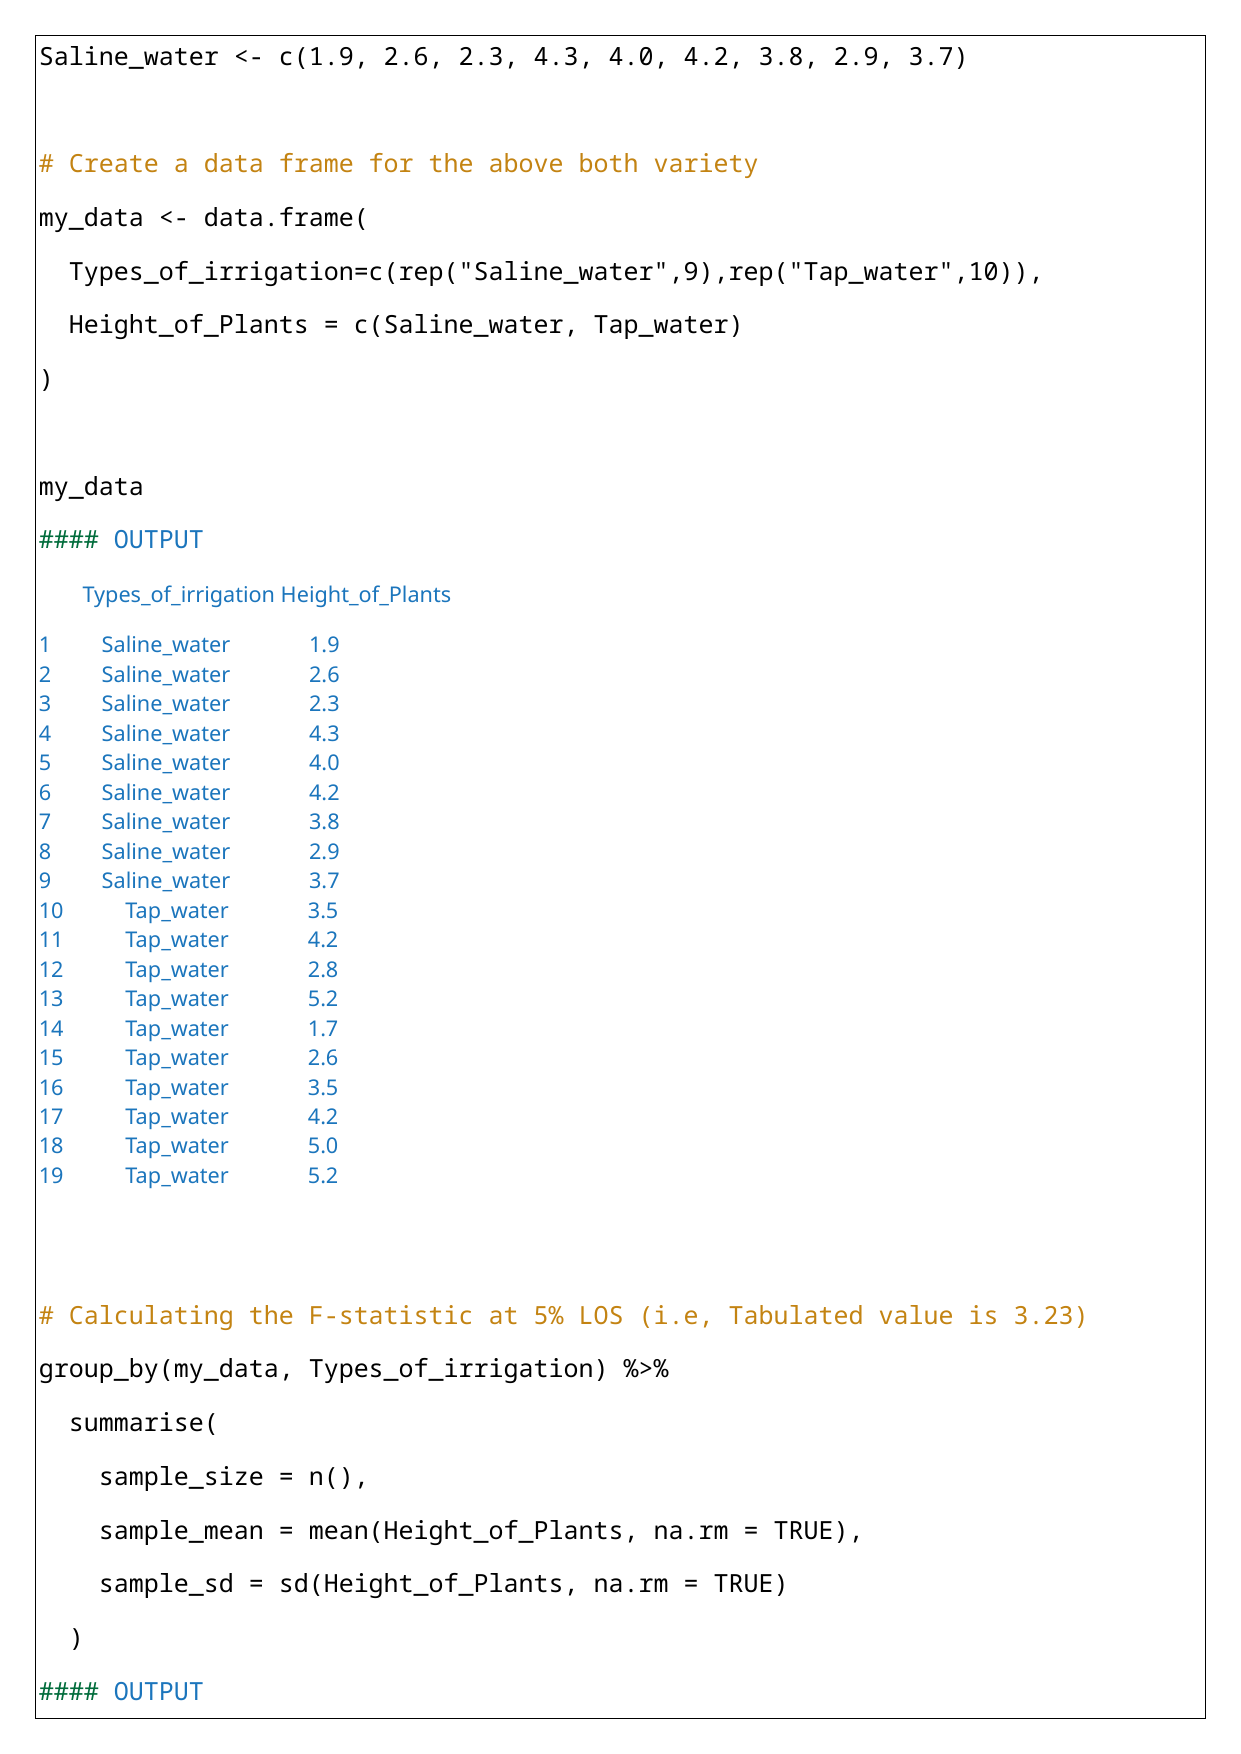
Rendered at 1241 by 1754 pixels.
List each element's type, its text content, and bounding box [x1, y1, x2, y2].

text 12 Tap_water 2.8 [38, 954, 1202, 983]
text #### OUTPUT [38, 522, 1202, 556]
text my_data [38, 468, 1202, 502]
text 4 Saline_water 4.3 [38, 718, 1202, 748]
text # Create a data frame for the above both variety [38, 146, 1202, 180]
text 2 Saline_water 2.6 [38, 659, 1202, 689]
text 3 Saline_water 2.3 [38, 689, 1202, 718]
text 18 Tap_water 5.0 [38, 1131, 1202, 1160]
text 17 Tap_water 4.2 [38, 1101, 1202, 1131]
text # Calculating the F-statistic at 5% LOS (i.e, Tabulated value is 3.23) [38, 1297, 1202, 1331]
text 1 Saline_water 1.9 [38, 630, 1202, 659]
text 11 Tap_water 4.2 [38, 924, 1202, 954]
text 15 Tap_water 2.6 [38, 1042, 1202, 1072]
text summarise( [38, 1405, 1202, 1439]
text 16 Tap_water 3.5 [38, 1072, 1202, 1101]
text Types_of_irrigation Height_of_Plants [38, 576, 1202, 610]
text sample_size = n(), [38, 1458, 1202, 1493]
text 19 Tap_water 5.2 [38, 1160, 1202, 1190]
text 10 Tap_water 3.5 [38, 895, 1202, 924]
text Height_of_Plants = c(Saline_water, Tap_water) [38, 307, 1202, 341]
text Saline_water <- c(1.9, 2.6, 2.3, 4.3, 4.0, 4.2, 3.8, 2.9, 3.7) [38, 38, 1202, 72]
text #### OUTPUT [38, 1673, 1202, 1708]
text ) [38, 1620, 1202, 1654]
text 13 Tap_water 5.2 [38, 983, 1202, 1013]
text my_data <- data.frame( [38, 200, 1202, 234]
text 5 Saline_water 4.0 [38, 748, 1202, 777]
text 8 Saline_water 2.9 [38, 836, 1202, 866]
text 6 Saline_water 4.2 [38, 777, 1202, 807]
text group_by(my_data, Types_of_irrigation) %>% [38, 1351, 1202, 1385]
text Types_of_irrigation=c(rep("Saline_water",9),rep("Tap_water",10)), [38, 253, 1202, 287]
text 9 Saline_water 3.7 [38, 866, 1202, 895]
text 7 Saline_water 3.8 [38, 807, 1202, 836]
text 14 Tap_water 1.7 [38, 1013, 1202, 1042]
text sample_mean = mean(Height_of_Plants, na.rm = TRUE), [38, 1512, 1202, 1546]
text sample_sd = sd(Height_of_Plants, na.rm = TRUE) [38, 1566, 1202, 1600]
text ) [38, 361, 1202, 395]
